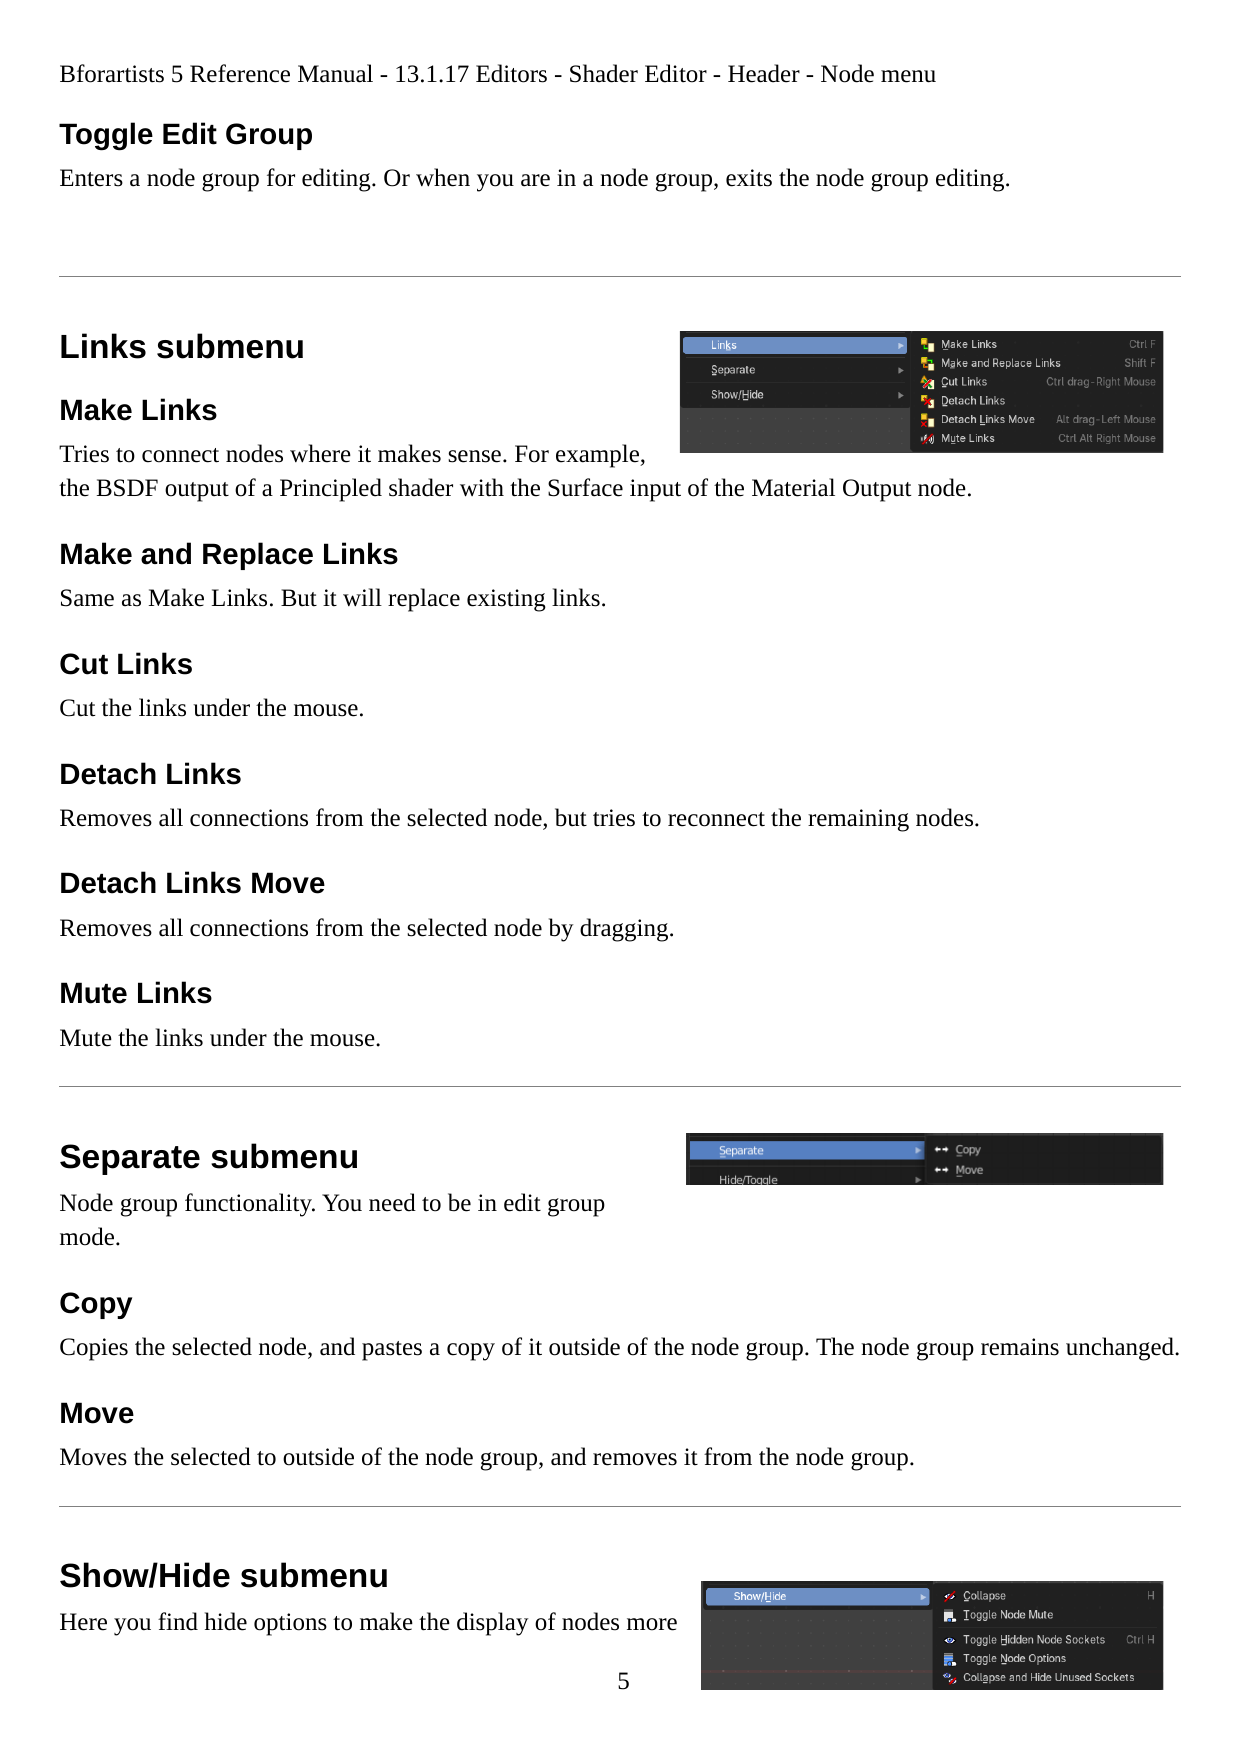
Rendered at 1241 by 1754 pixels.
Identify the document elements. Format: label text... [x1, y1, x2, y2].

subtitle Make Links [59, 392, 679, 426]
subtitle Make and Replace Links [59, 537, 1181, 571]
subtitle [1164, 1137, 1181, 1175]
subtitle Detach Links Move [59, 866, 1181, 900]
text Enters a node group for editing. Or when you are in a node group, exits the node group editing. [59, 163, 1181, 192]
subtitle Links submenu [59, 327, 1181, 365]
subtitle [1164, 392, 1181, 426]
picture [679, 331, 1164, 453]
text Here you find hide options to make the display of nodes more [59, 1607, 701, 1636]
text Tries to connect nodes where it makes sense. For example, the BSDF output of a Principled shader with the Surface input of the Material Output node. [59, 439, 1181, 502]
subtitle Move [59, 1396, 1181, 1429]
subtitle Separate submenu [59, 1137, 686, 1175]
subtitle Detach Links [59, 757, 1181, 790]
text Copies the selected node, and pastes a copy of it outside of the node group. The node group remains unchanged. [59, 1332, 1181, 1361]
text Same as Make Links. But it will replace existing links. [59, 583, 1181, 612]
subtitle Cut Links [59, 647, 1181, 680]
subtitle Show/Hide submenu [59, 1556, 1181, 1595]
subtitle Copy [59, 1286, 1181, 1320]
subtitle Mute Links [59, 976, 1181, 1010]
text Moves the selected to outside of the node group, and removes it from the node group. [59, 1442, 1181, 1471]
text Mute the links under the mouse. [59, 1023, 1181, 1051]
picture [686, 1133, 1164, 1185]
picture [701, 1581, 1164, 1690]
text Removes all connections from the selected node by dragging. [59, 913, 1181, 941]
text Node group functionality. You need to be in edit group mode. [59, 1188, 1181, 1251]
text Cut the links under the mouse. [59, 693, 1181, 722]
text Removes all connections from the selected node, but tries to reconnect the remaining nodes. [59, 803, 1181, 832]
subtitle Toggle Edit Group [59, 117, 1181, 151]
